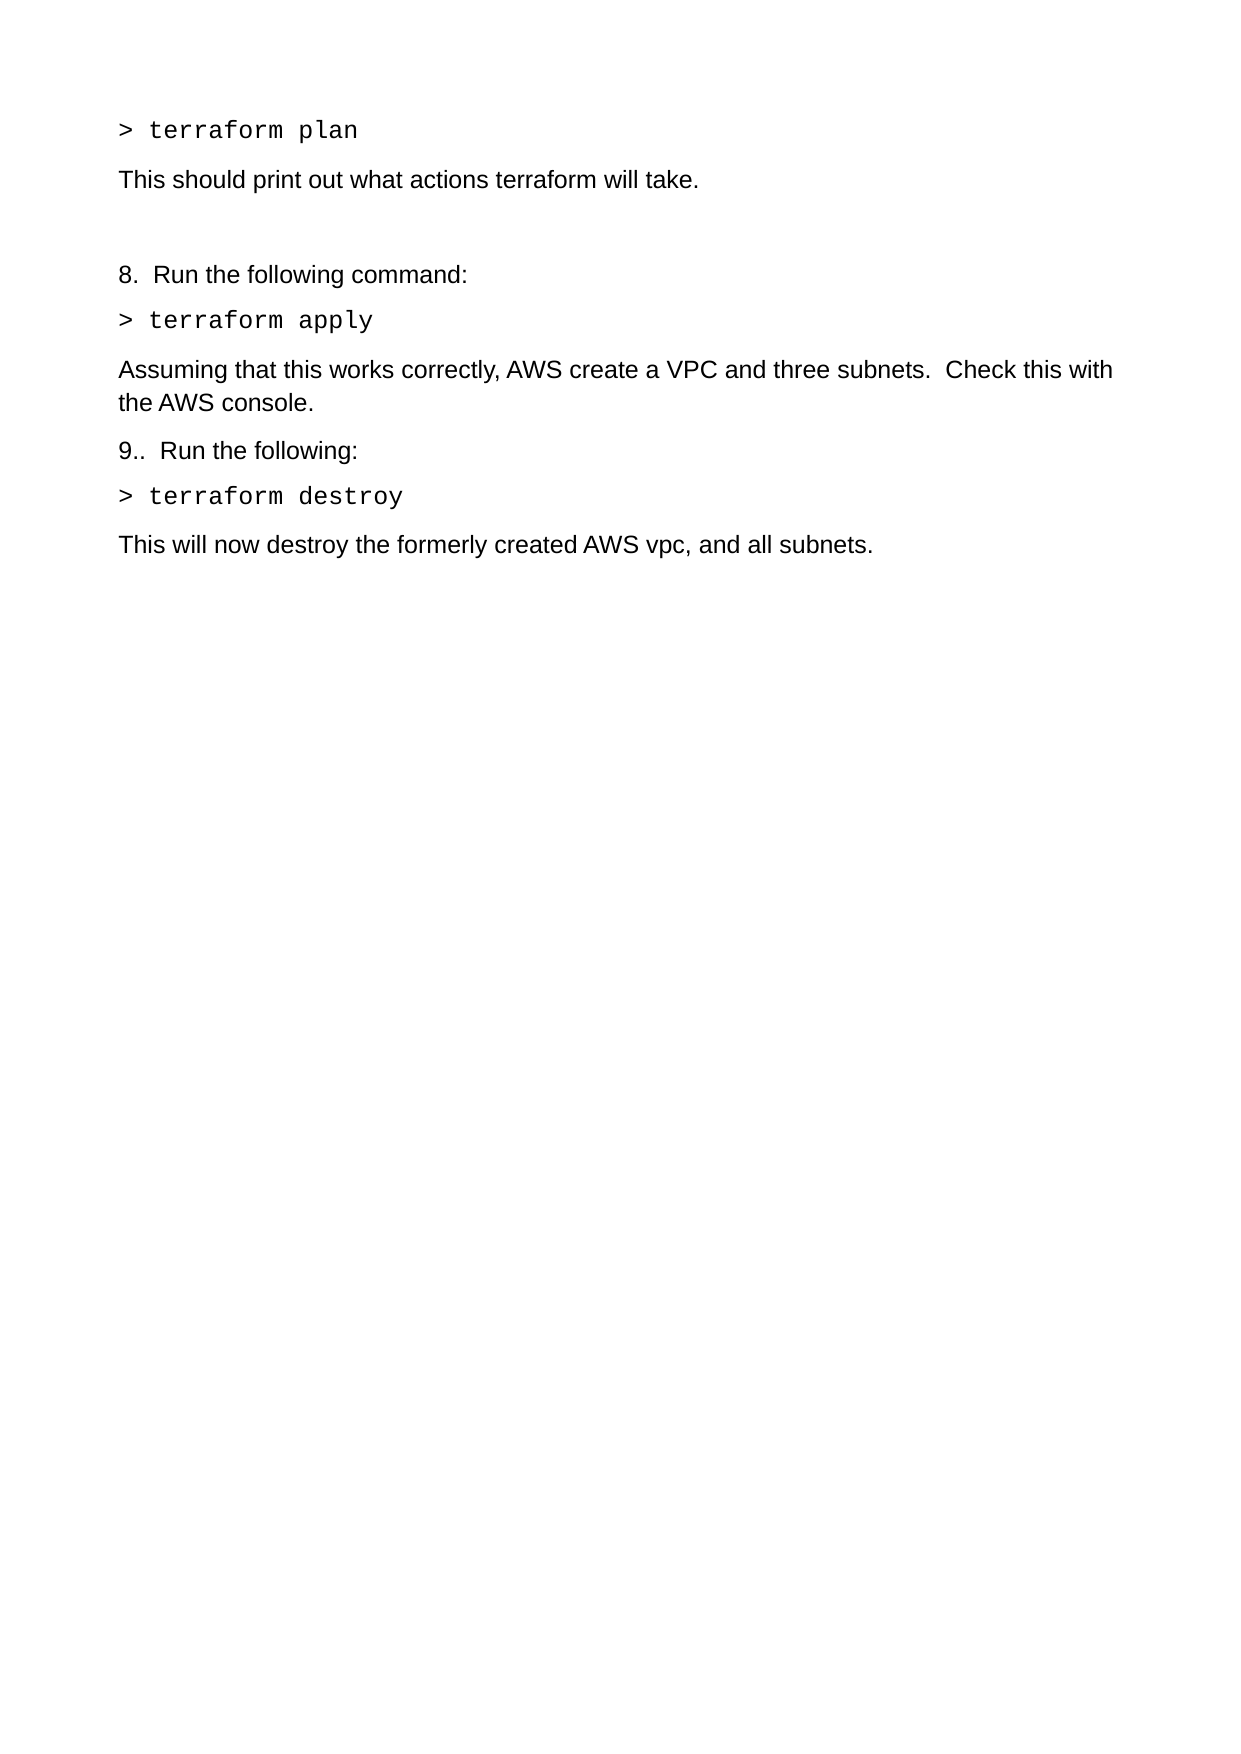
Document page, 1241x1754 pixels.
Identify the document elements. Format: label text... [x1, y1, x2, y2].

text This should print out what actions terraform will take. [118, 165, 1122, 194]
text 8. Run the following command: [118, 260, 1122, 289]
text > terraform apply [118, 308, 1122, 336]
text This will now destroy the formerly created AWS vpc, and all subnets. [118, 530, 1122, 559]
text > terraform plan [118, 118, 1122, 146]
text Assuming that this works correctly, AWS create a VPC and three subnets. Check this with the AWS console. [118, 355, 1122, 417]
text 9.. Run the following: [118, 436, 1122, 464]
text > terraform destroy [118, 483, 1122, 512]
